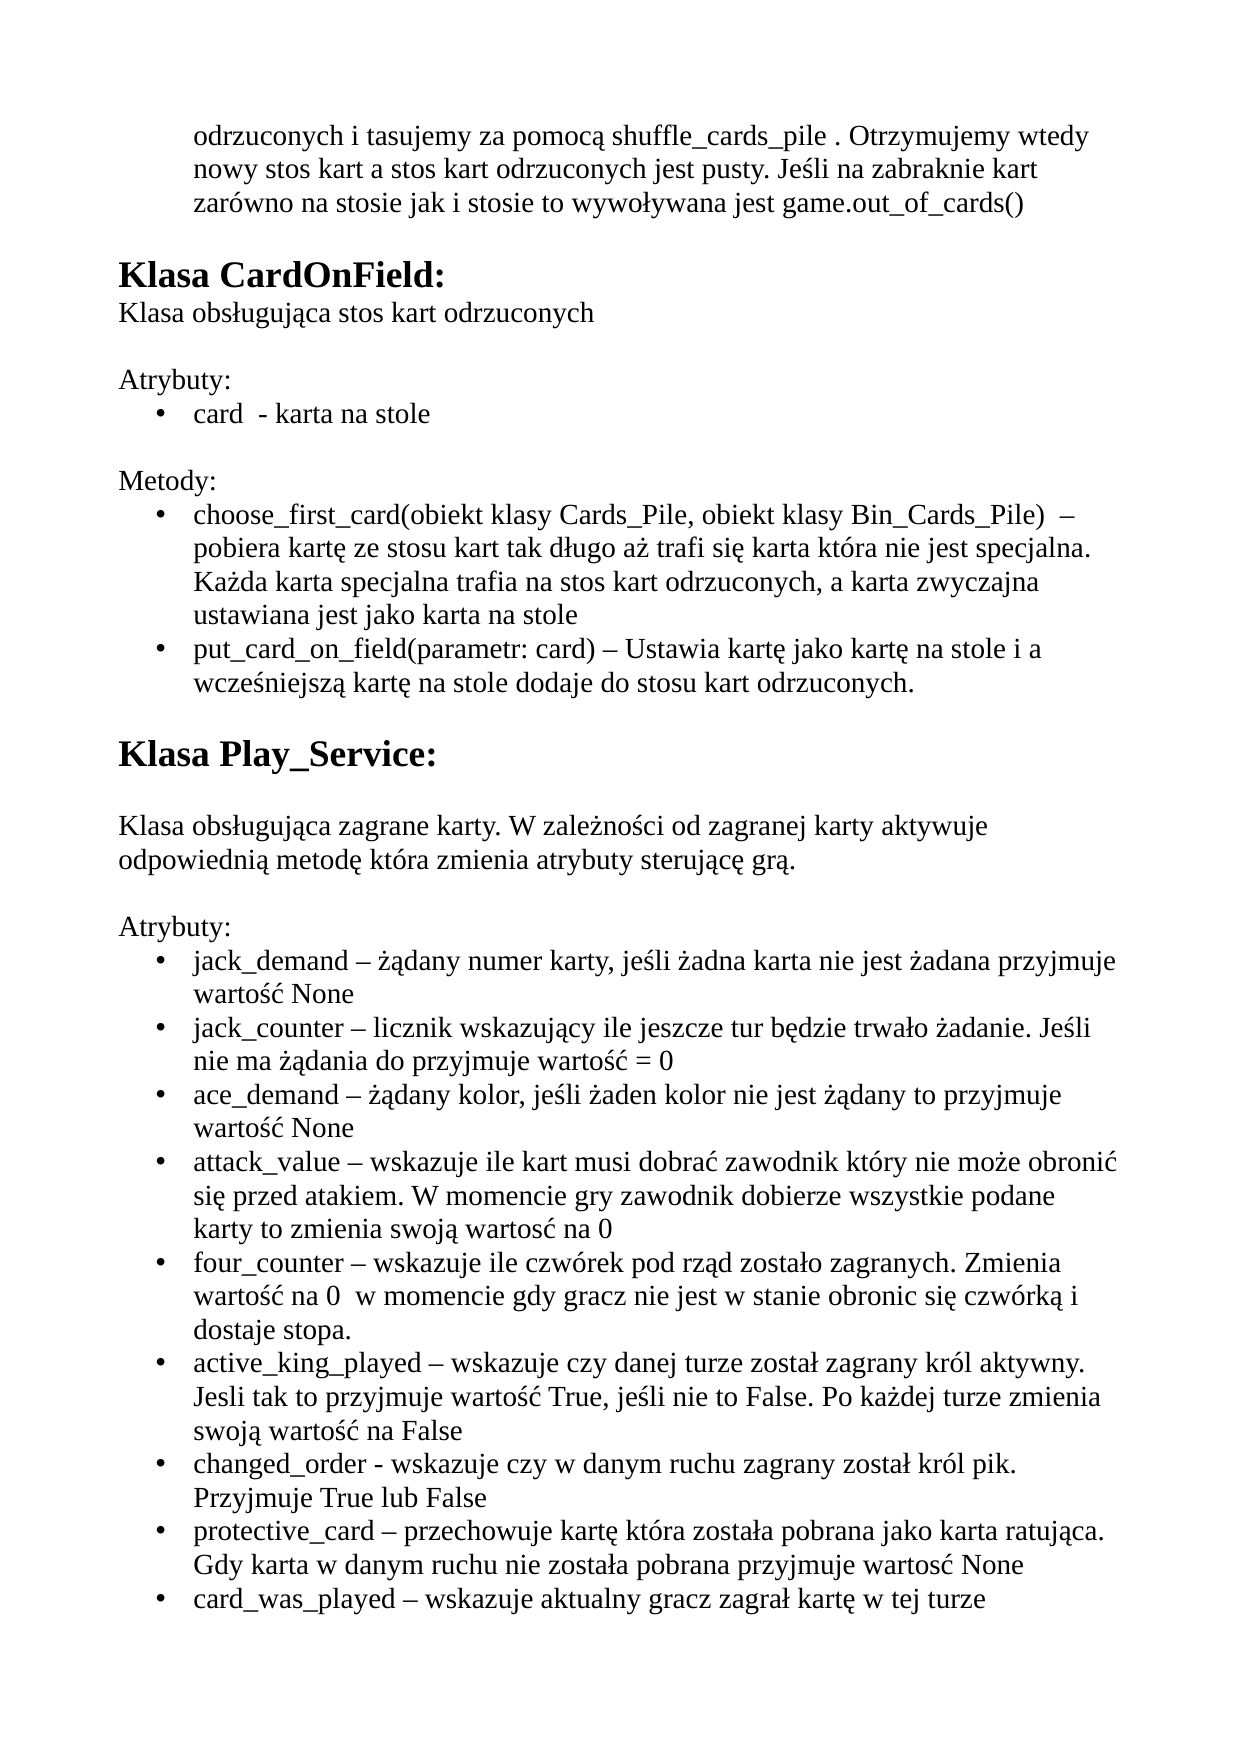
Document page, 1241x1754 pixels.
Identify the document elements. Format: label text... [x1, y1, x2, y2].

list changed_order - wskazuje czy w danym ruchu zagrany został król pik. Przyjmuje True lub False [156, 1446, 1122, 1513]
list protective_card – przechowuje kartę która została pobrana jako karta ratująca. Gdy karta w danym ruchu nie została pobrana przyjmuje wartosć None [156, 1513, 1122, 1581]
text Atrybuty: [118, 362, 1122, 396]
list odrzuconych i tasujemy za pomocą shuffle_cards_pile . Otrzymujemy wtedy nowy stos kart a stos kart odrzuconych jest pusty. Jeśli na zabraknie kart zarówno na stosie jak i stosie to wywoływana jest game.out_of_cards() [156, 118, 1122, 219]
list card_was_played – wskazuje aktualny gracz zagrał kartę w tej turze [156, 1581, 1122, 1614]
text Klasa obsługująca stos kart odrzuconych [118, 295, 1122, 329]
list attack_value – wskazuje ile kart musi dobrać zawodnik który nie może obronić się przed atakiem. W momencie gry zawodnik dobierze wszystkie podane karty to zmienia swoją wartosć na 0 [156, 1144, 1122, 1245]
text Atrybuty: [118, 909, 1122, 943]
list jack_demand – żądany numer karty, jeśli żadna karta nie jest żadana przyjmuje wartość None [156, 943, 1122, 1010]
list choose_first_card(obiekt klasy Cards_Pile, obiekt klasy Bin_Cards_Pile) – pobiera kartę ze stosu kart tak długo aż trafi się karta która nie jest specjalna. Każda karta specjalna trafia na stos kart odrzuconych, a karta zwyczajna ustawiana jest jako karta na stole [156, 497, 1122, 631]
list active_king_played – wskazuje czy danej turze został zagrany król aktywny. Jesli tak to przyjmuje wartość True, jeśli nie to False. Po każdej turze zmienia swoją wartość na False [156, 1346, 1122, 1446]
list ace_demand – żądany kolor, jeśli żaden kolor nie jest żądany to przyjmuje wartość None [156, 1077, 1122, 1144]
list jack_counter – licznik wskazujący ile jeszcze tur będzie trwało żadanie. Jeśli nie ma żądania do przyjmuje wartość = 0 [156, 1010, 1122, 1077]
text Metody: [118, 463, 1122, 497]
text Klasa Play_Service: [118, 732, 1122, 775]
text Klasa CardOnField: [118, 252, 1122, 295]
list card - karta na stole [156, 396, 1122, 430]
text Klasa obsługująca zagrane karty. W zależności od zagranej karty aktywuje odpowiednią metodę która zmienia atrybuty sterującę grą. [118, 808, 1122, 876]
list put_card_on_field(parametr: card) – Ustawia kartę jako kartę na stole i a wcześniejszą kartę na stole dodaje do stosu kart odrzuconych. [156, 631, 1122, 698]
list four_counter – wskazuje ile czwórek pod rząd zostało zagranych. Zmienia wartość na 0 w momencie gdy gracz nie jest w stanie obronic się czwórką i dostaje stopa. [156, 1245, 1122, 1346]
